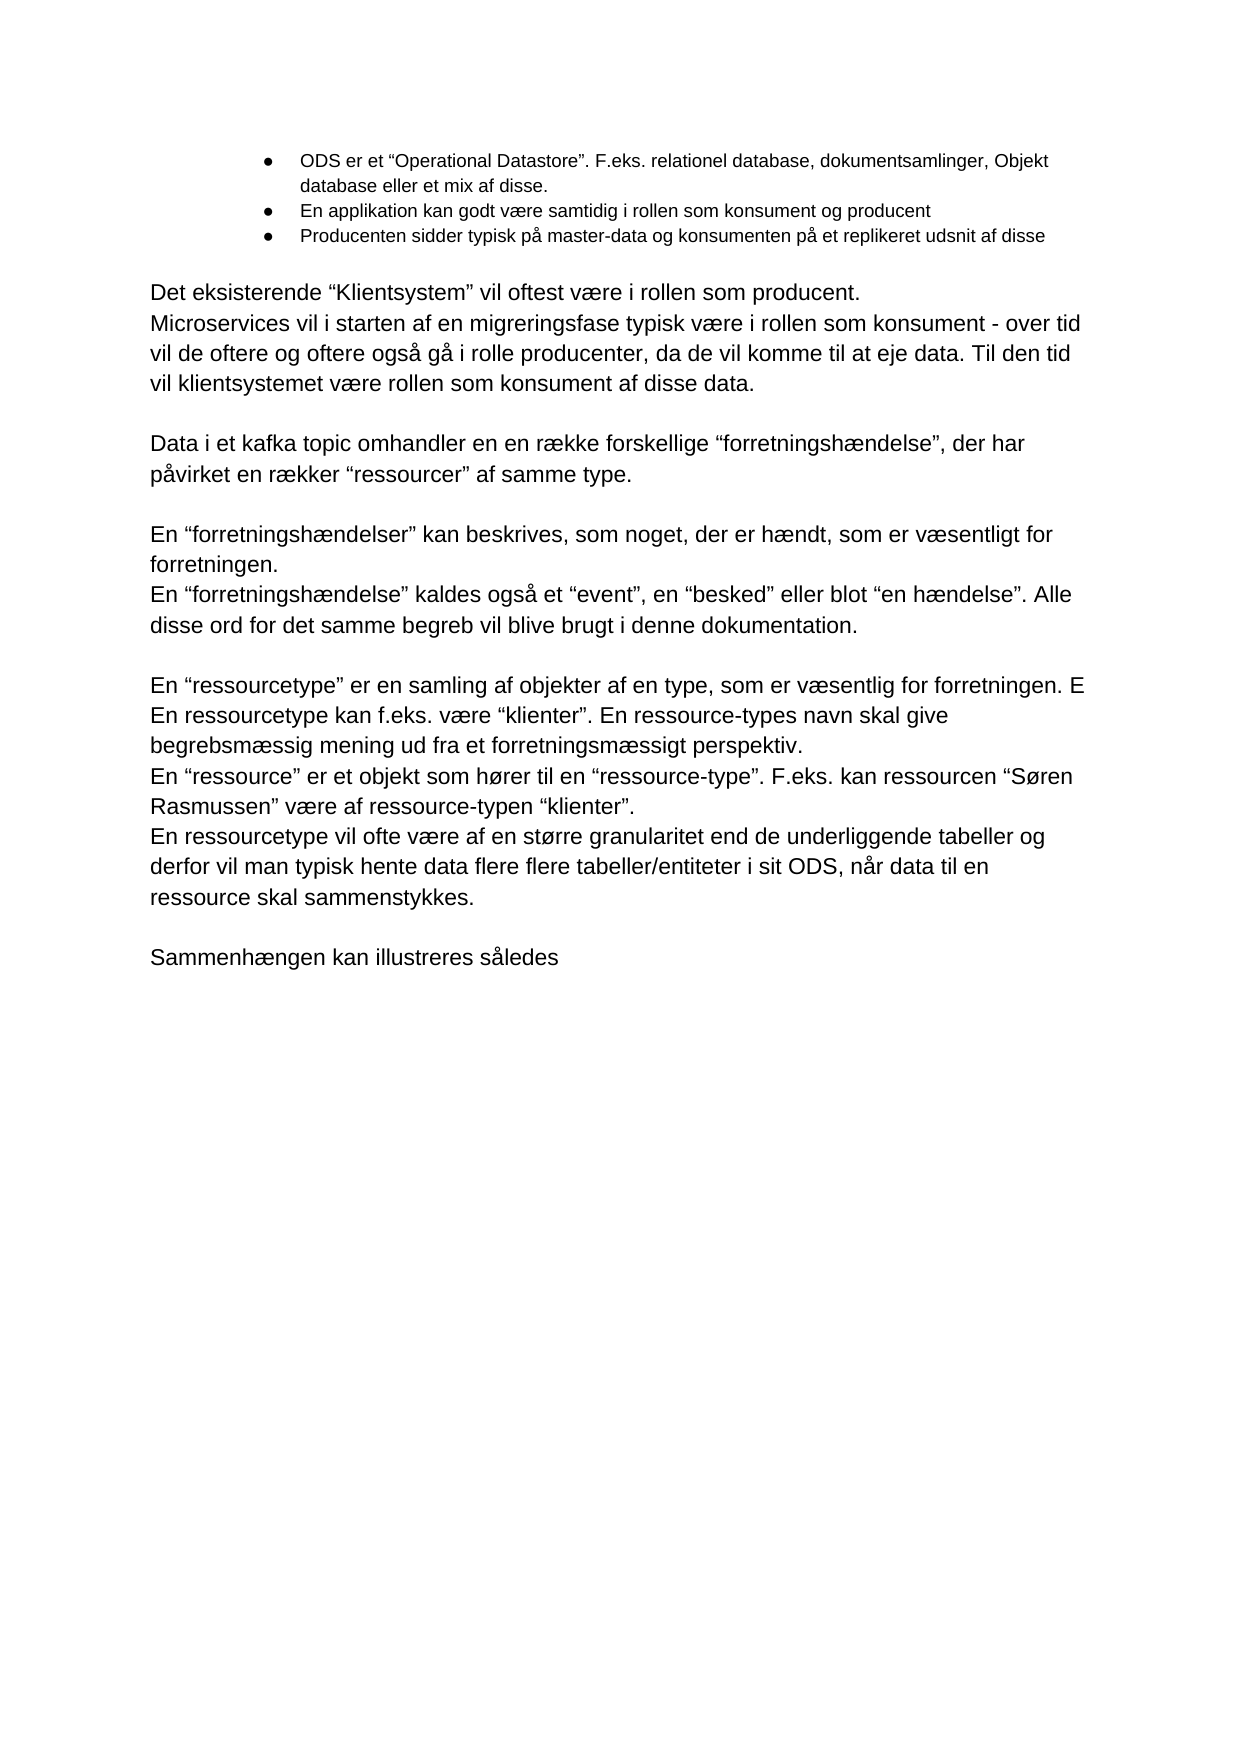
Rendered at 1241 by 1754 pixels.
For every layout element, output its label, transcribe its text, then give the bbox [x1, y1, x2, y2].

text Data i et kafka topic omhandler en en række forskellige “forretningshændelse”, der har påvirket en rækker “ressourcer” af samme type. [150, 430, 1090, 487]
text En “forretningshændelser” kan beskrives, som noget, der er hændt, som er væsentligt for forretningen. [150, 521, 1090, 578]
text Sammenhængen kan illustreres således [150, 944, 1090, 970]
text En “ressource” er et objekt som hører til en “ressource-type”. F.eks. kan ressourcen “Søren Rasmussen” være af ressource-typen “klienter”. [150, 763, 1090, 819]
text Det eksisterende “Klientsystem” vil oftest være i rollen som producent. [150, 279, 1090, 306]
list ODS er et “Operational Datastore”. F.eks. relationel database, dokumentsamlinger, Objekt database eller et mix af disse. [262, 150, 1090, 196]
list En applikation kan godt være samtidig i rollen som konsument og producent [262, 199, 1090, 221]
text En ressourcetype vil ofte være af en større granularitet end de underliggende tabeller og derfor vil man typisk hente data flere flere tabeller/entiteter i sit ODS, når data til en ressource skal sammenstykkes. [150, 823, 1090, 910]
text En “forretningshændelse” kaldes også et “event”, en “besked” eller blot “en hændelse”. Alle disse ord for det samme begreb vil blive brugt i denne dokumentation. [150, 581, 1090, 638]
list Producenten sidder typisk på master-data og konsumenten på et replikeret udsnit af disse [262, 224, 1090, 246]
text Microservices vil i starten af en migreringsfase typisk være i rollen som konsument - over tid vil de oftere og oftere også gå i rolle producenter, da de vil komme til at eje data. Til den tid vil klientsystemet være rollen som konsument af disse data. [150, 309, 1090, 396]
text En “ressourcetype” er en samling af objekter af en type, som er væsentlig for forretningen. E En ressourcetype kan f.eks. være “klienter”. En ressource-types navn skal give begrebsmæssig mening ud fra et forretningsmæssigt perspektiv. [150, 672, 1090, 759]
